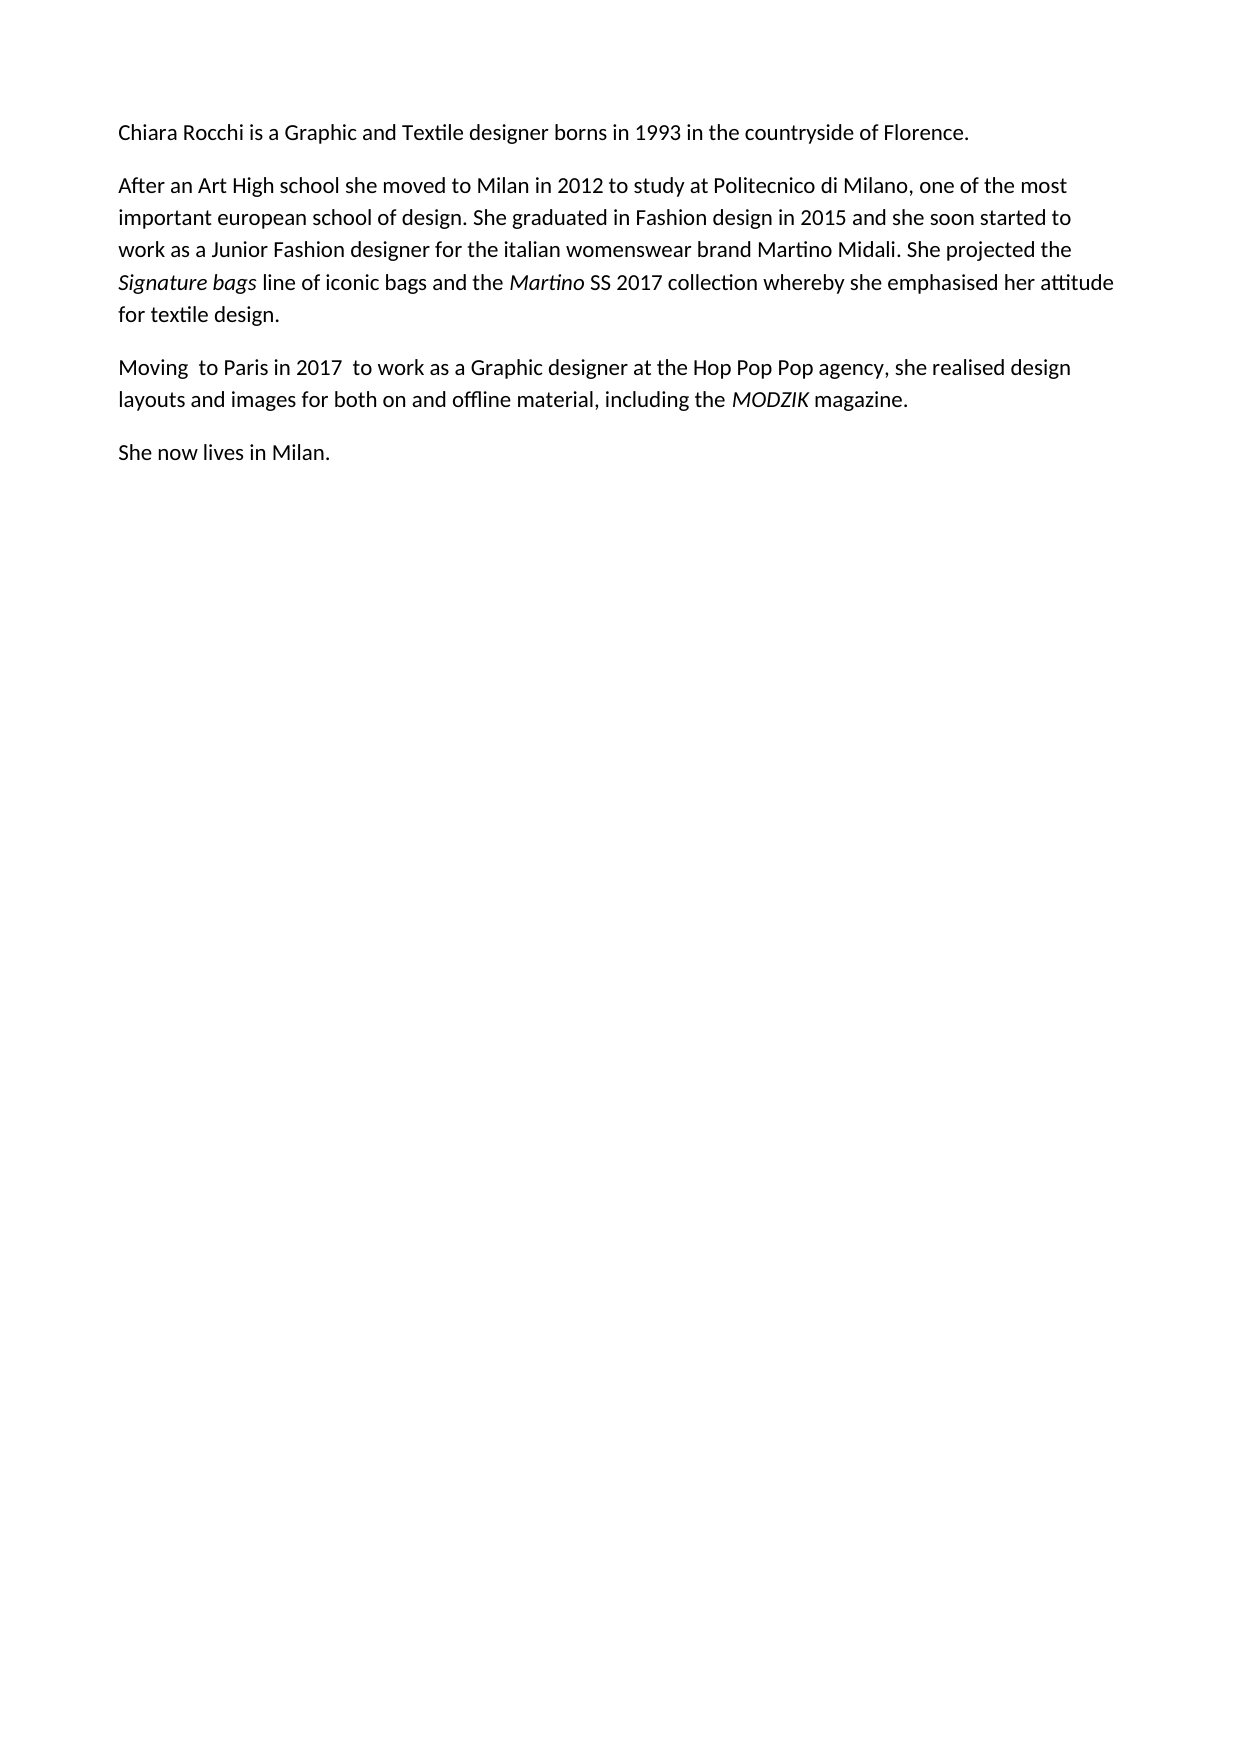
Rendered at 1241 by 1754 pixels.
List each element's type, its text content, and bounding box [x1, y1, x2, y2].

text After an Art High school she moved to Milan in 2012 to study at Politecnico di Milano, one of the most important european school of design. She graduated in Fashion design in 2015 and she soon started to work as a Junior Fashion designer for the italian womenswear brand Martino Midali. She projected the Signature bags line of iconic bags and the Martino SS 2017 collection whereby she emphasised her attitude for textile design. [118, 171, 1122, 328]
text Moving to Paris in 2017 to work as a Graphic designer at the Hop Pop Pop agency, she realised design layouts and images for both on and offline material, including the MODZIK magazine. [118, 353, 1122, 413]
text She now lives in Milan. [118, 438, 1122, 466]
text Chiara Rocchi is a Graphic and Textile designer borns in 1993 in the countryside of Florence. [118, 118, 1122, 146]
